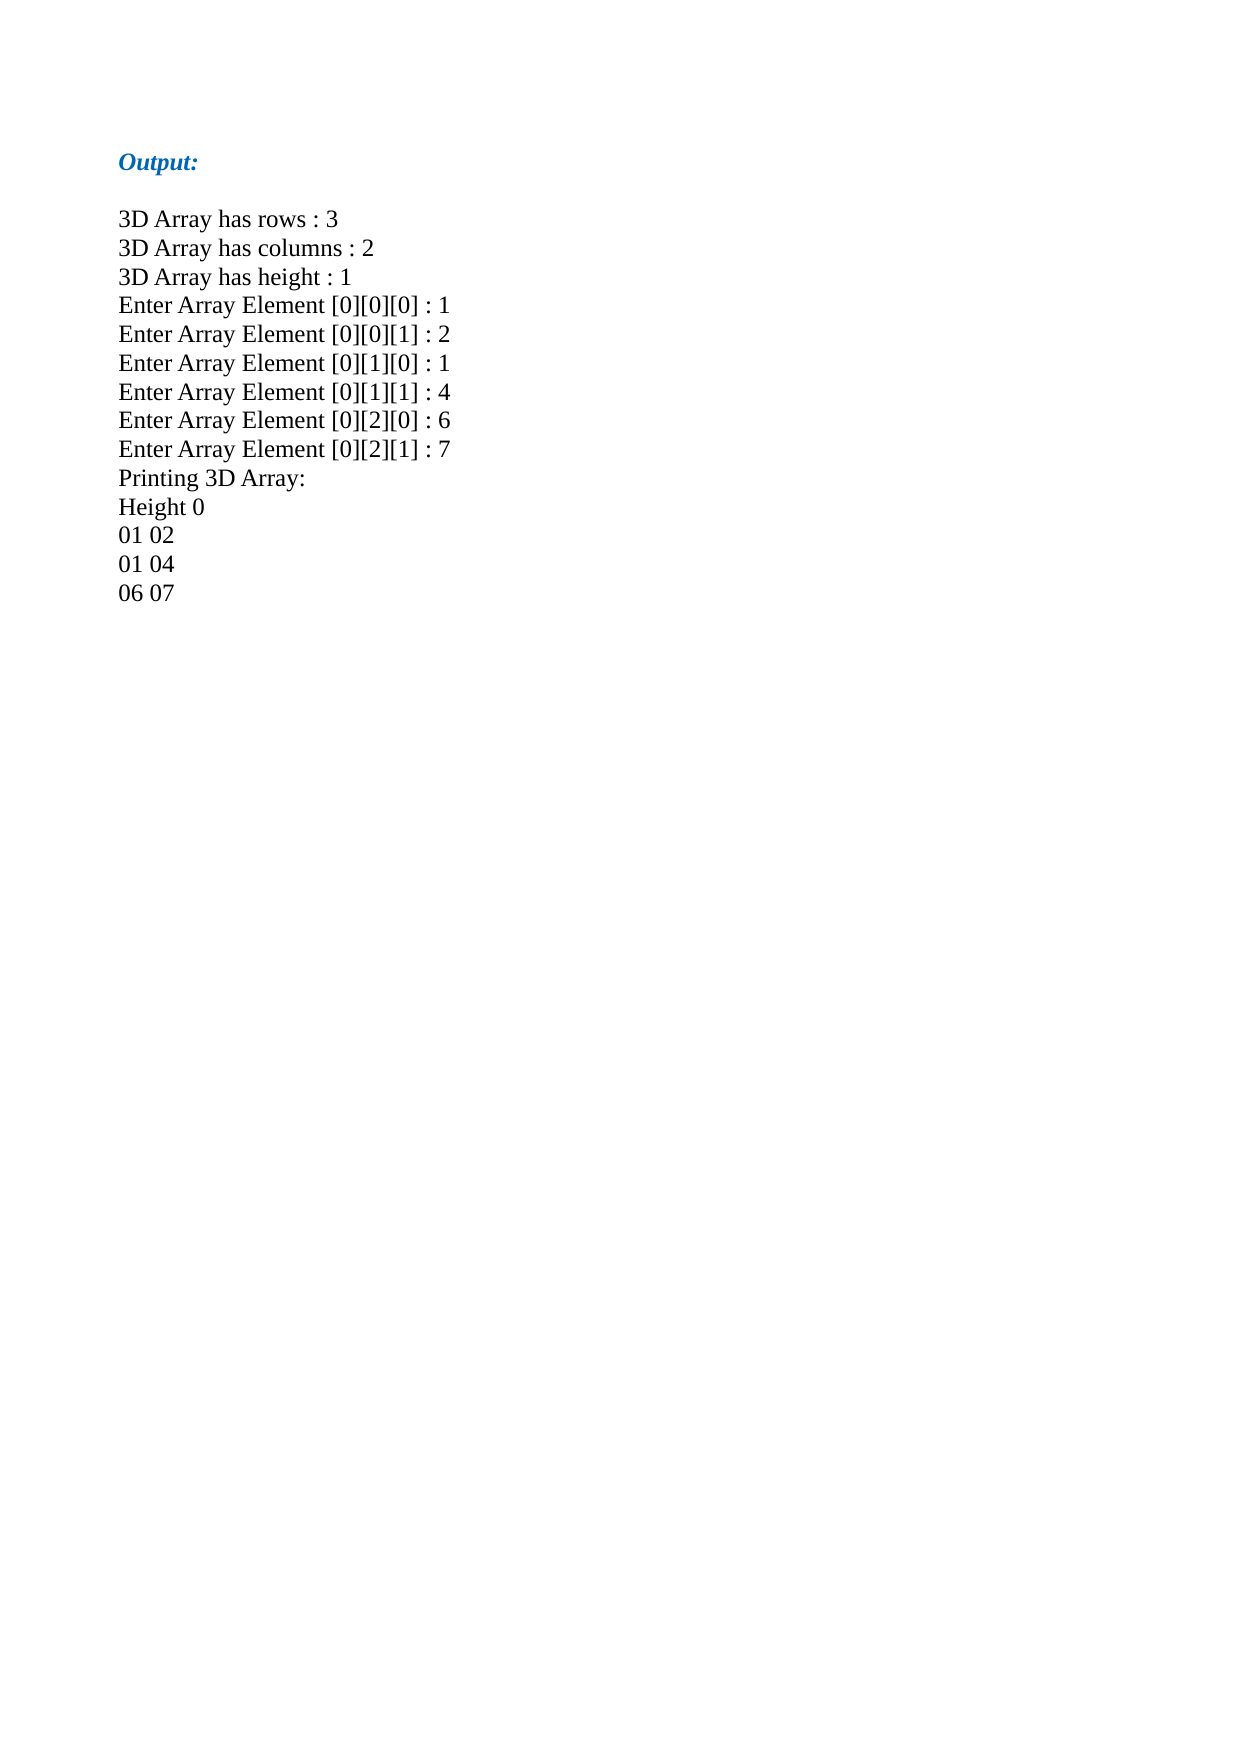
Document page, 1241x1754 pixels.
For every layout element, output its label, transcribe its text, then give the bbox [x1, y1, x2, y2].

text 3D Array has height : 1 [118, 262, 1122, 291]
text Enter Array Element [0][1][1] : 4 [118, 377, 1122, 406]
text 06 07 [118, 578, 1122, 607]
text Enter Array Element [0][2][1] : 7 [118, 434, 1122, 463]
text Printing 3D Array: [118, 463, 1122, 492]
text 01 02 [118, 521, 1122, 549]
text 01 04 [118, 549, 1122, 578]
text Height 0 [118, 492, 1122, 521]
text 3D Array has rows : 3 [118, 204, 1122, 233]
text Enter Array Element [0][1][0] : 1 [118, 348, 1122, 377]
text Enter Array Element [0][0][0] : 1 [118, 291, 1122, 319]
text 3D Array has columns : 2 [118, 233, 1122, 262]
text Enter Array Element [0][2][0] : 6 [118, 406, 1122, 434]
text Enter Array Element [0][0][1] : 2 [118, 319, 1122, 348]
text Output: [118, 147, 1122, 176]
